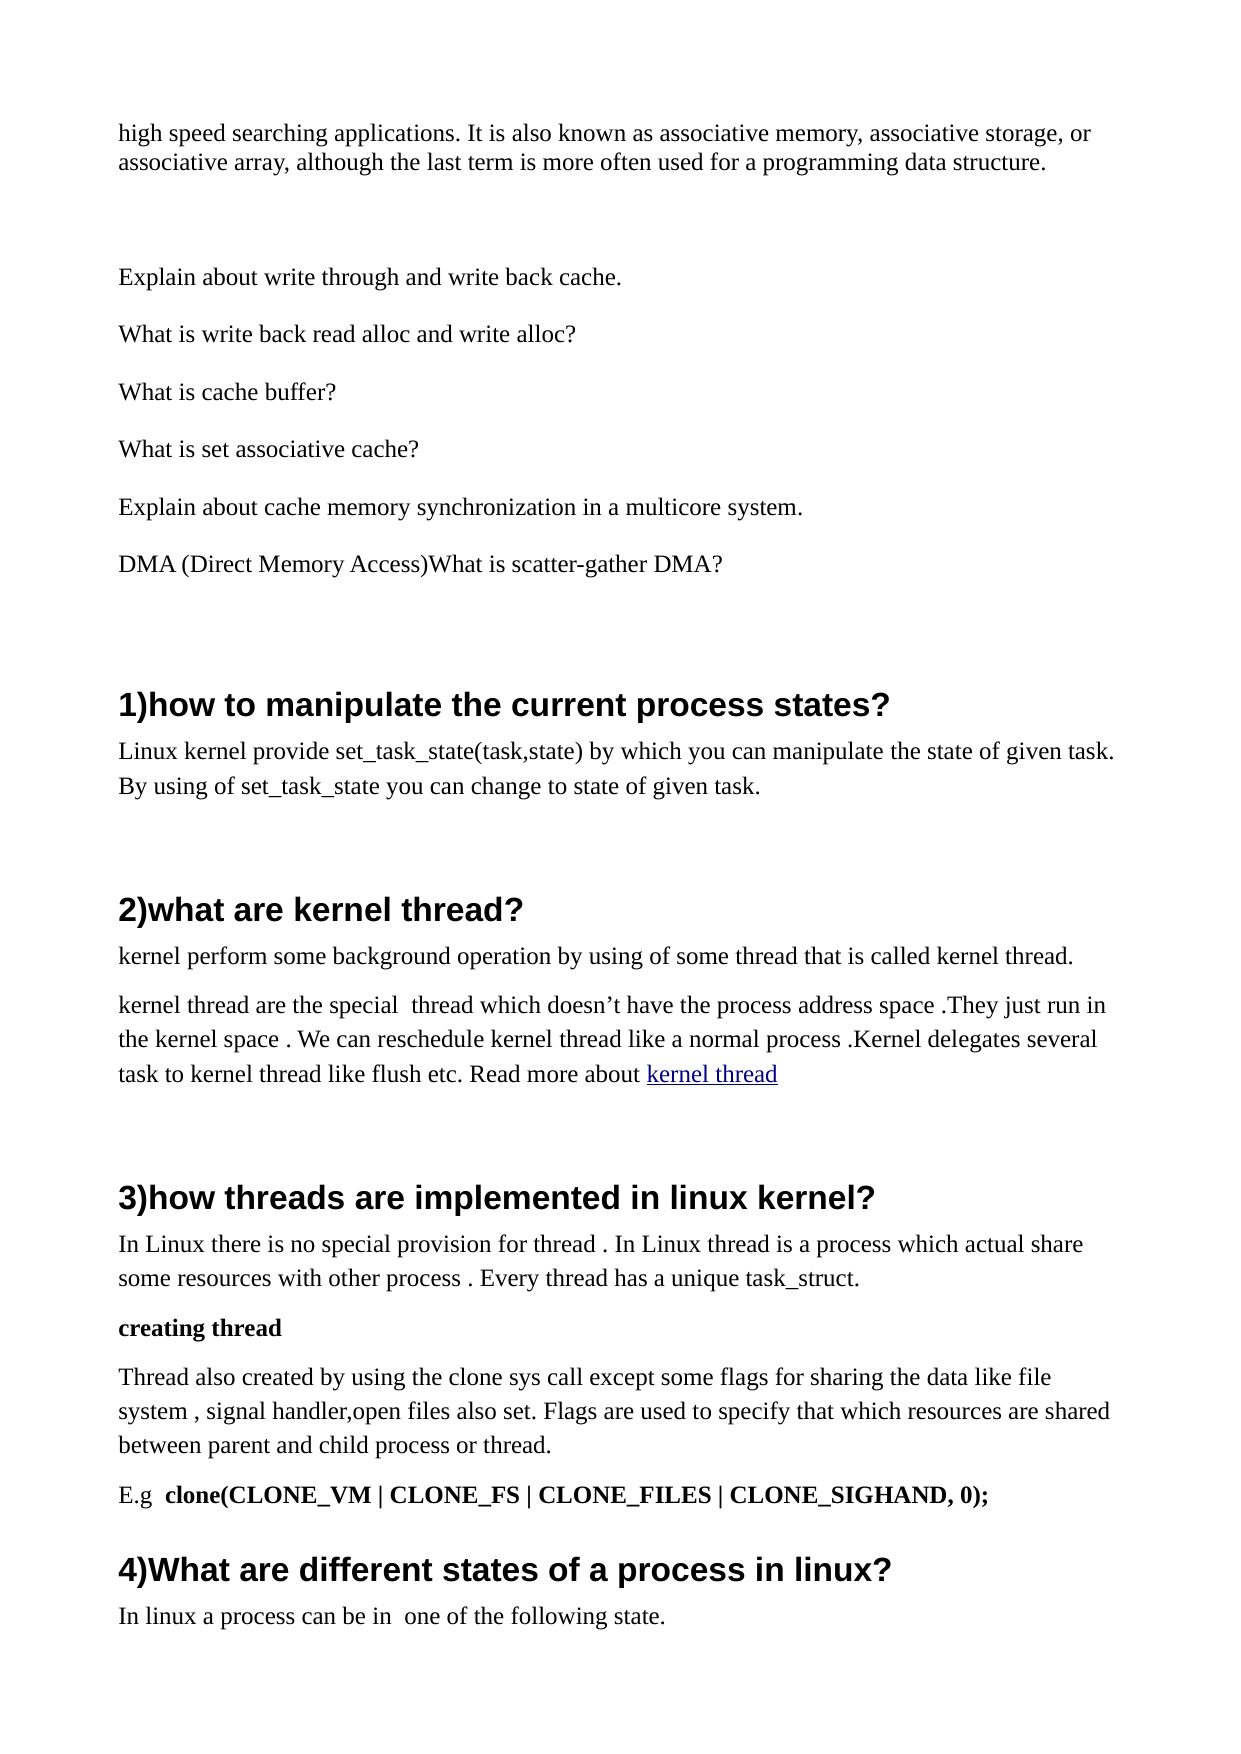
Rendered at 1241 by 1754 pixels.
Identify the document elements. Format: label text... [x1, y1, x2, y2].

text kernel thread are the special thread which doesn’t have the process address space .They just run in the kernel space . We can reschedule kernel thread like a normal process .Kernel delegates several task to kernel thread like flush etc. Read more about kernel thread [118, 990, 1122, 1088]
subtitle 3)how threads are implemented in linux kernel? [118, 1178, 1122, 1217]
subtitle 2)what are kernel thread? [118, 890, 1122, 928]
text Linux kernel provide set_task_state(task,state) by which you can manipulate the state of given task. By using of set_task_state you can change to state of given task. [118, 736, 1122, 799]
text high speed searching applications. It is also known as associative memory, associative storage, or associative array, although the last term is more often used for a programming data structure. Explain about write through and write back cache. What is write back read alloc and write alloc? What is cache buffer? What is set associative cache? Explain about cache memory synchronization in a multicore system. DMA (Direct Memory Access)What is scatter-gather DMA? [118, 118, 1122, 578]
text In linux a process can be in one of the following state. [118, 1601, 1122, 1629]
text creating thread [118, 1313, 1122, 1341]
text kernel perform some background operation by using of some thread that is called kernel thread. [118, 941, 1122, 970]
subtitle 1)how to manipulate the current process states? [118, 685, 1122, 724]
text Thread also created by using the clone sys call except some flags for sharing the data like file system , signal handler,open files also set. Flags are used to specify that which resources are shared between parent and child process or thread. [118, 1362, 1122, 1459]
text In Linux there is no special provision for thread . In Linux thread is a process which actual share some resources with other process . Every thread has a unique task_struct. [118, 1229, 1122, 1292]
subtitle 4)What are different states of a process in linux? [118, 1549, 1122, 1588]
text E.g clone(CLONE_VM | CLONE_FS | CLONE_FILES | CLONE_SIGHAND, 0); [118, 1480, 1122, 1508]
